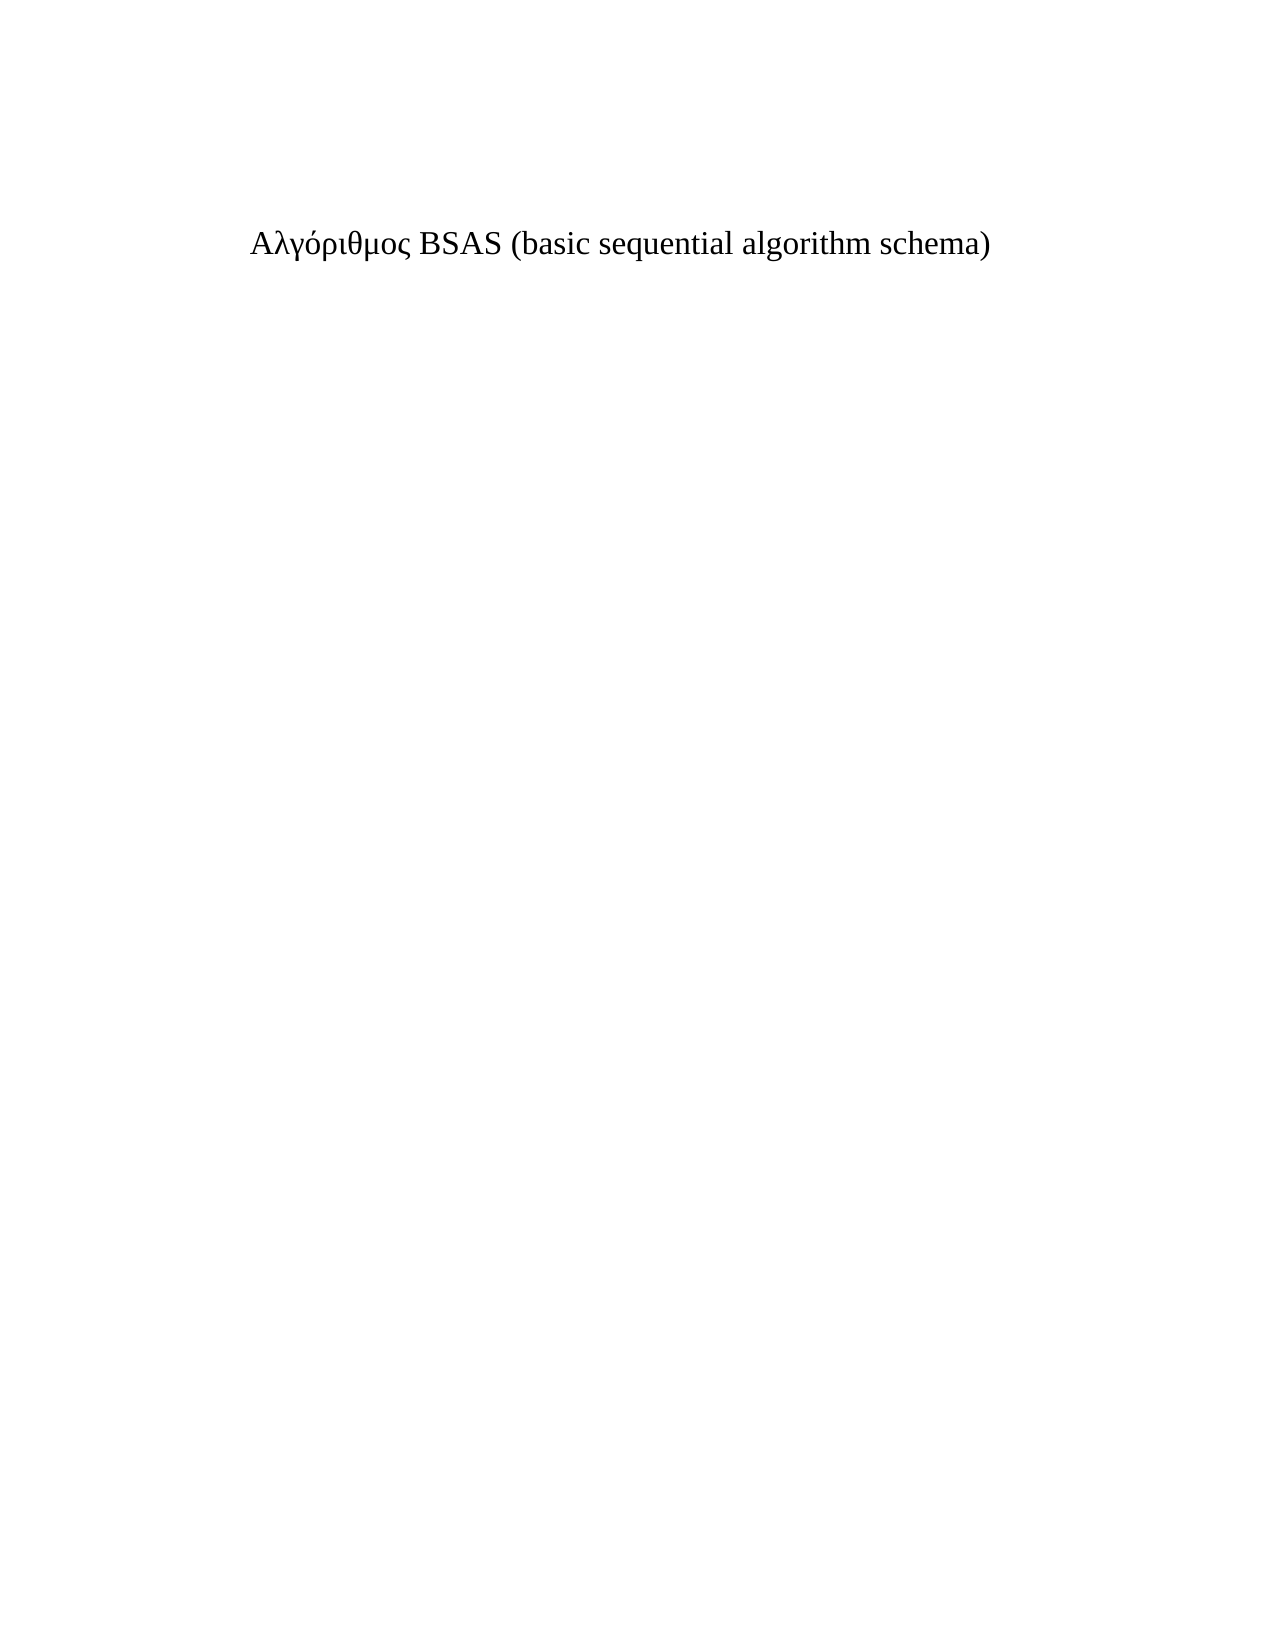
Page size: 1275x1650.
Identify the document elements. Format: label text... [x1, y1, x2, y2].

text Αλγόριθμος BSAS (basic sequential algorithm schema) [118, 223, 1157, 262]
